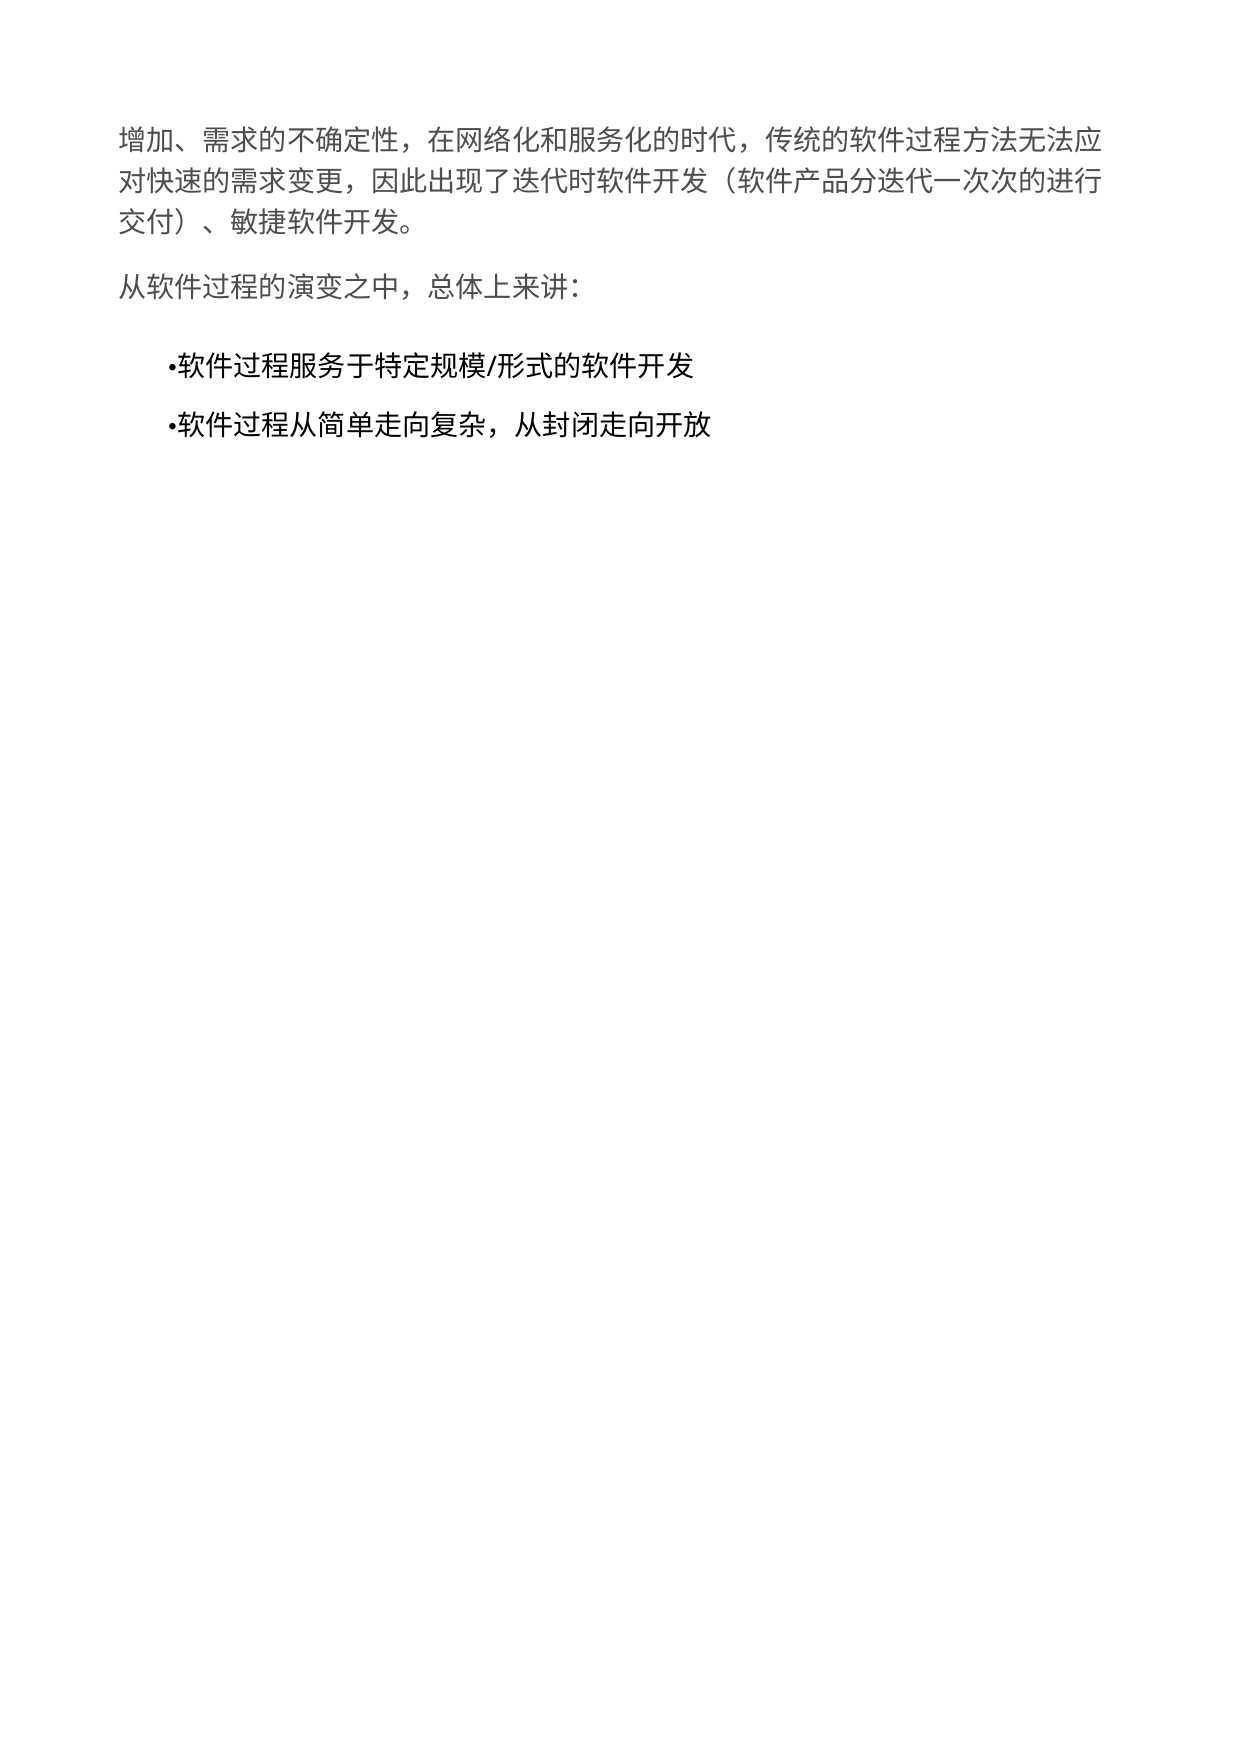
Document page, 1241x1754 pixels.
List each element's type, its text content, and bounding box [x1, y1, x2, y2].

text 增加、需求的不确定性，在网络化和服务化的时代，传统的软件过程方法无法应对快速的需求变更，因此出现了迭代时软件开发（软件产品分迭代一次次的进行交付）、敏捷软件开发。 [118, 118, 1122, 240]
list 软件过程服务于特定规模/形式的软件开发 [168, 343, 1122, 384]
list 软件过程从简单走向复杂，从封闭走向开放 [168, 403, 1122, 444]
text 从软件过程的演变之中，总体上来讲： [118, 265, 1122, 306]
